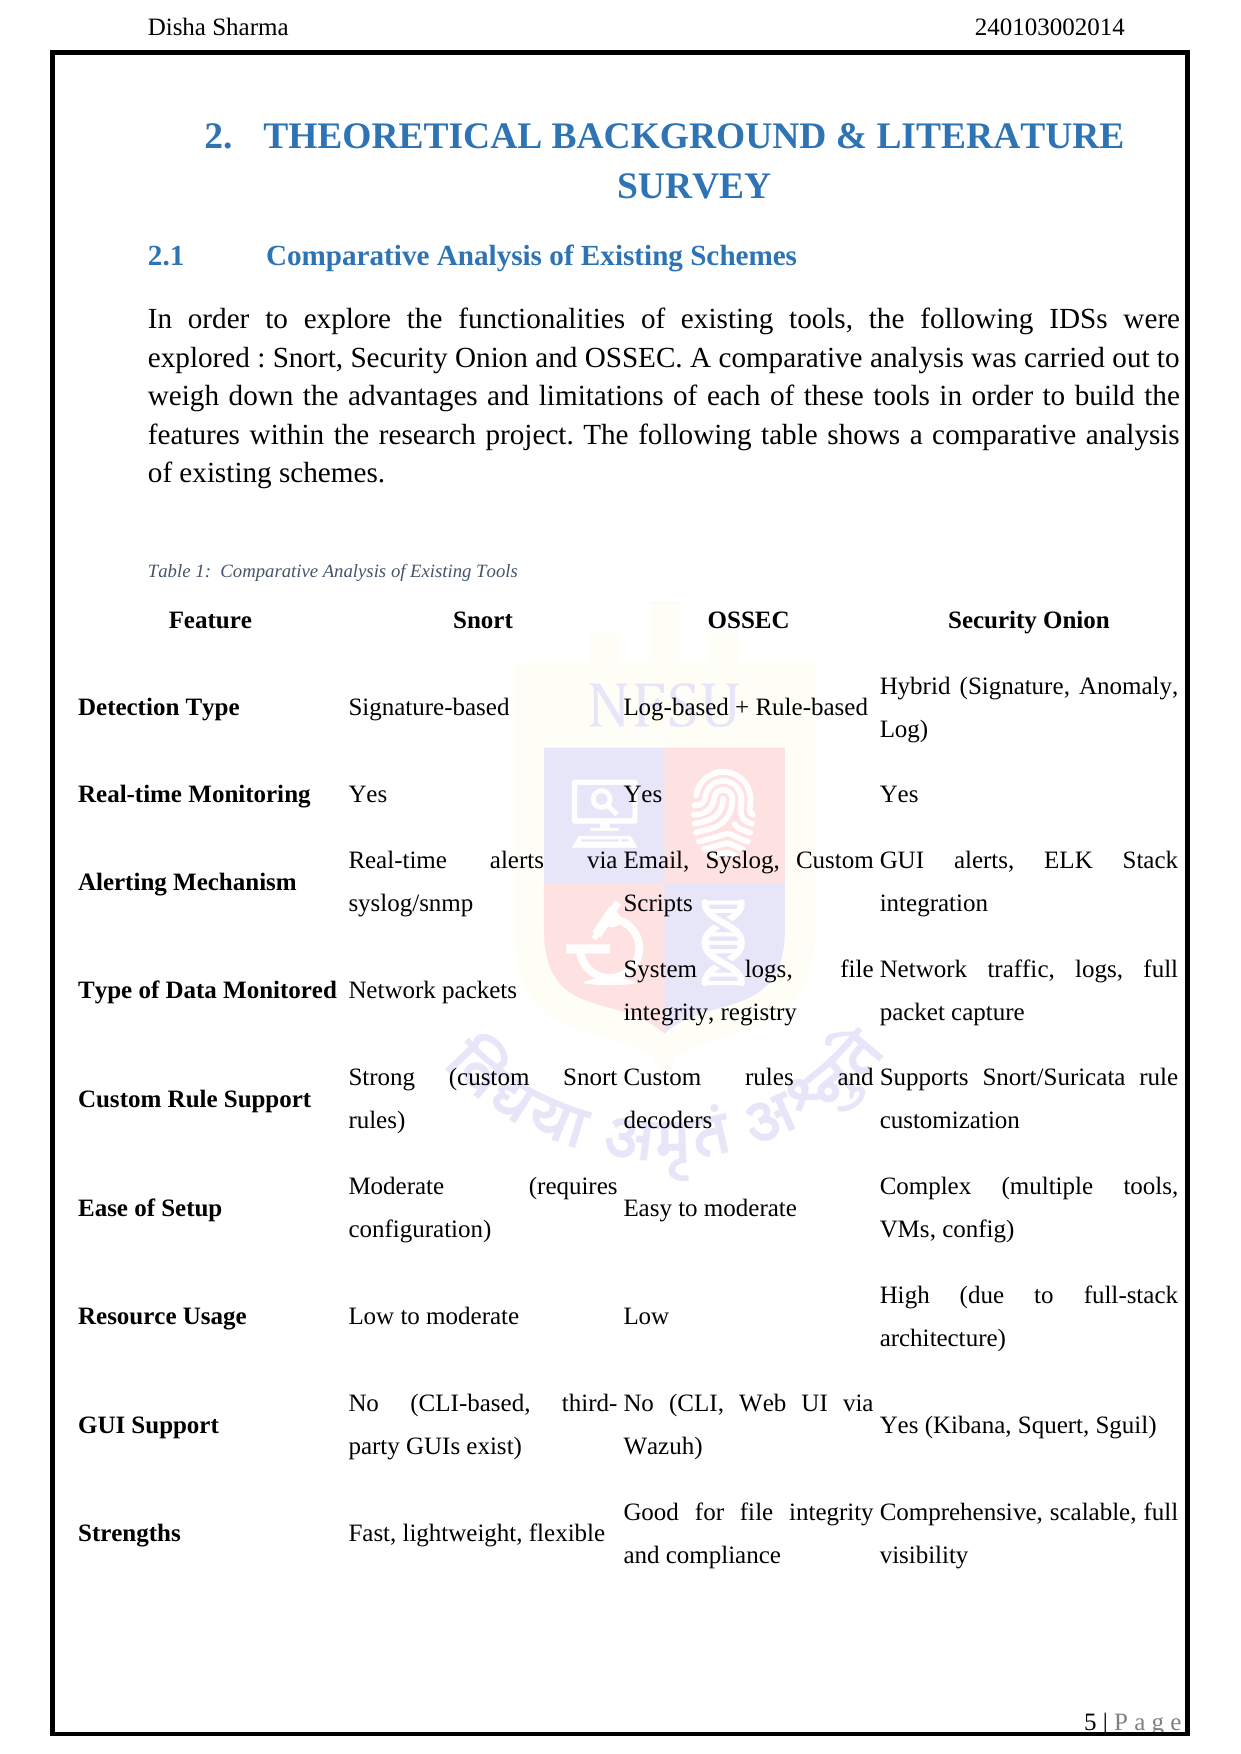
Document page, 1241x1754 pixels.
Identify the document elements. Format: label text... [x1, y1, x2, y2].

table_cell Alerting Mechanism [75, 842, 345, 951]
table_cell Complex (multiple tools, VMs, config) [877, 1168, 1181, 1277]
table_cell Custom rules and decoders [620, 1060, 877, 1168]
table_cell Yes [877, 777, 1181, 842]
table_cell Real-time Monitoring [75, 777, 345, 842]
table_cell Strengths [75, 1494, 345, 1603]
table_cell Resource Usage [75, 1277, 345, 1385]
table_cell Custom Rule Support [75, 1060, 345, 1168]
table_cell Strong (custom Snort rules) [345, 1060, 620, 1168]
table_header OSSEC [620, 603, 877, 668]
table_header Snort [345, 603, 620, 668]
table_cell Comprehensive, scalable, full visibility [877, 1494, 1181, 1603]
table_cell Yes [620, 777, 877, 842]
table_cell No (CLI, Web UI via Wazuh) [620, 1385, 877, 1494]
table_cell No (CLI-based, third-party GUIs exist) [345, 1385, 620, 1494]
table_cell GUI Support [75, 1385, 345, 1494]
table_cell Log-based + Rule-based [620, 668, 877, 777]
table_cell Ease of Setup [75, 1168, 345, 1277]
table_cell High (due to full-stack architecture) [877, 1277, 1181, 1385]
table_cell Good for file integrity and compliance [620, 1494, 877, 1603]
table_cell Supports Snort/Suricata rule customization [877, 1060, 1181, 1168]
table_cell Detection Type [75, 668, 345, 777]
table_cell Hybrid (Signature, Anomaly, Log) [877, 668, 1181, 777]
table_cell Yes [345, 777, 620, 842]
table_cell Type of Data Monitored [75, 951, 345, 1059]
table_cell Fast, lightweight, flexible [345, 1494, 620, 1603]
text In order to explore the functionalities of existing tools, the following IDSs were explored : Snort, Security Onion and OSSEC. A comparative analysis was carried out to weigh down the advantages and limitations of each of these tools in order to build the features within the research project. The following table shows a comparative analysis of existing schemes. [148, 301, 1181, 489]
table_header Security Onion [877, 603, 1181, 668]
table_cell Yes (Kibana, Squert, Sguil) [877, 1385, 1181, 1494]
table_header Feature [75, 603, 345, 668]
table_cell System logs, file integrity, registry [620, 951, 877, 1059]
table_cell Low [620, 1277, 877, 1385]
text Table 1: Comparative Analysis of Existing Tools [148, 560, 1181, 582]
table_cell Email, Syslog, Custom Scripts [620, 842, 877, 951]
table_cell Network traffic, logs, full packet capture [877, 951, 1181, 1059]
table_cell GUI alerts, ELK Stack integration [877, 842, 1181, 951]
table_cell Network packets [345, 951, 620, 1059]
table_cell Low to moderate [345, 1277, 620, 1385]
title THEORETICAL BACKGROUND & LITERATURE SURVEY [148, 114, 1181, 206]
subtitle Comparative Analysis of Existing Schemes [148, 238, 1181, 271]
table_cell Moderate (requires configuration) [345, 1168, 620, 1277]
table_cell Signature-based [345, 668, 620, 777]
table_cell Easy to moderate [620, 1168, 877, 1277]
table_cell Real-time alerts via syslog/snmp [345, 842, 620, 951]
